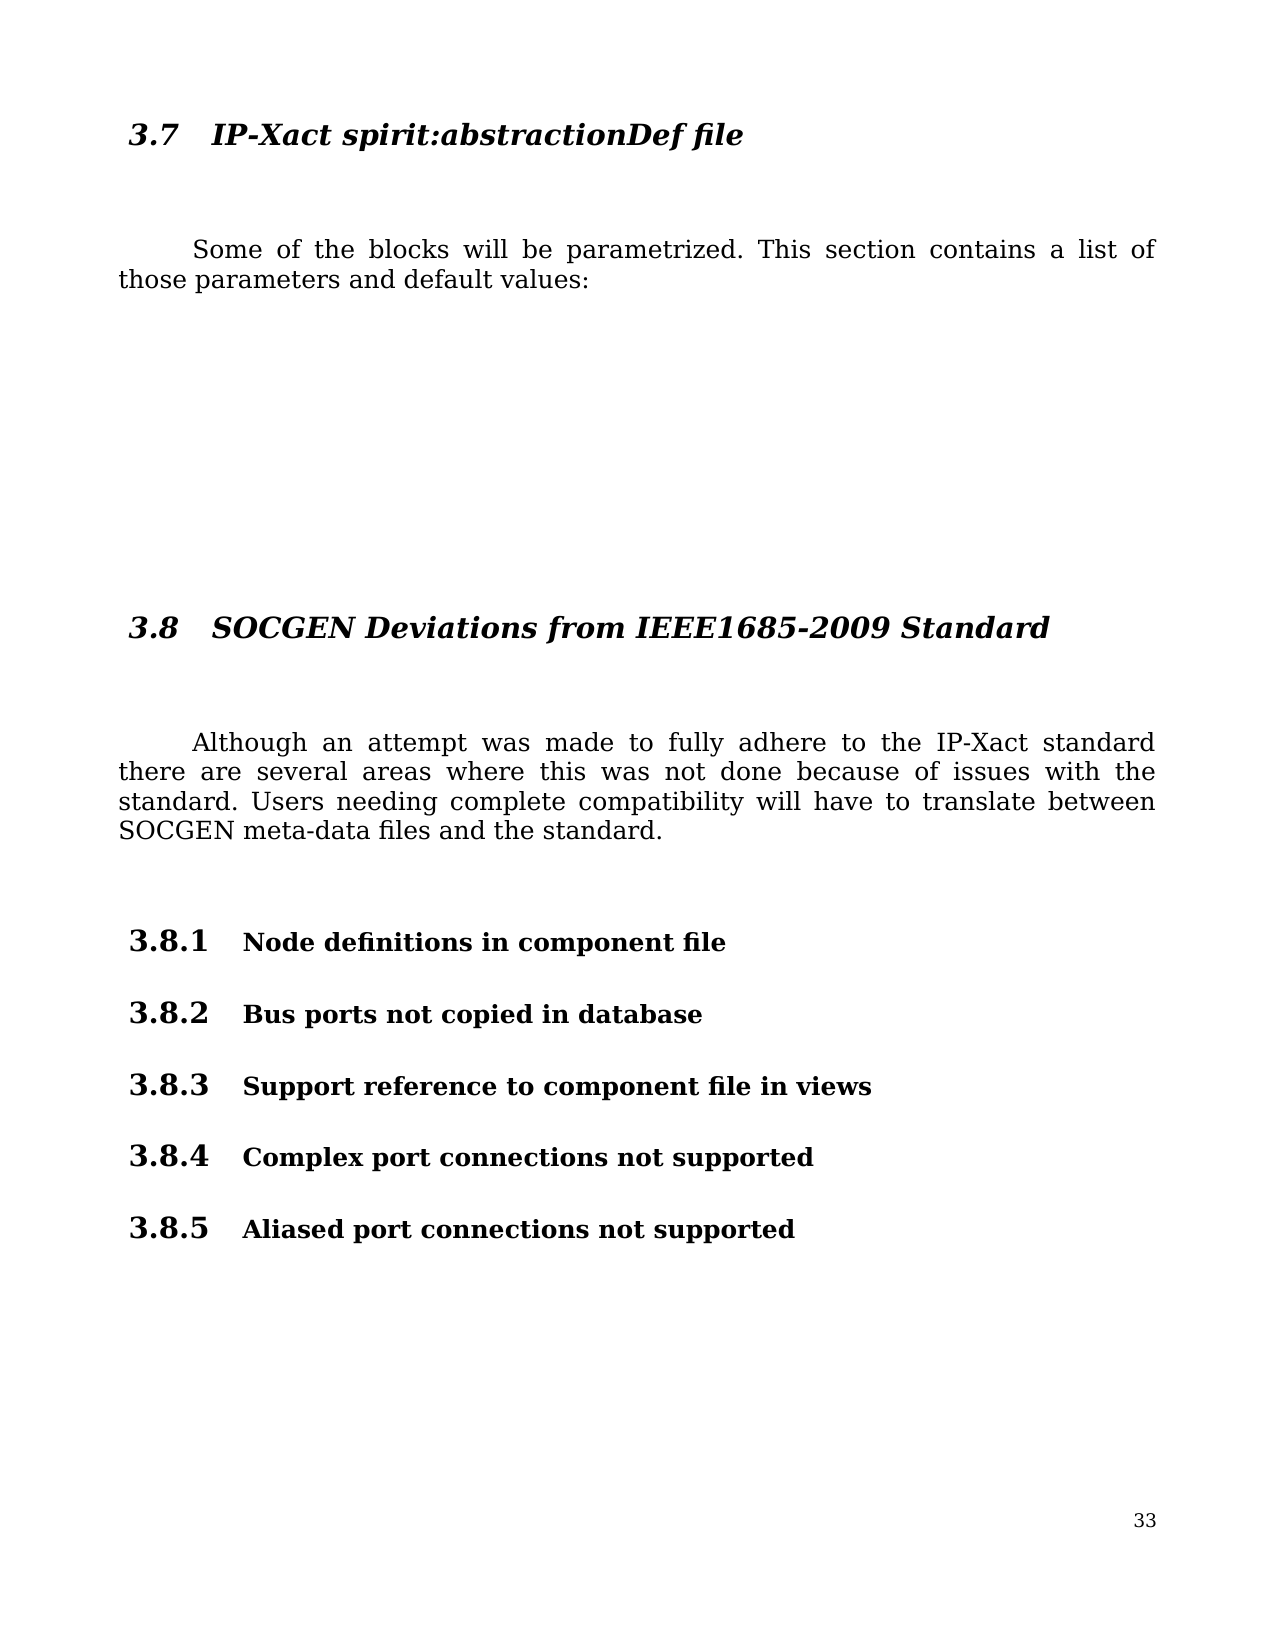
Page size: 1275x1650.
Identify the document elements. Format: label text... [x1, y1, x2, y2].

subtitle IP-Xact spirit:abstractionDef file [118, 118, 1157, 152]
subtitle Complex port connections not supported [118, 1139, 1157, 1174]
subtitle Aliased port connections not supported [118, 1211, 1157, 1246]
subtitle SOCGEN Deviations from IEEE1685-2009 Standard [118, 611, 1157, 645]
subtitle Node definitions in component file [118, 924, 1157, 958]
text Although an attempt was made to fully adhere to the IP-Xact standard there are several areas where this was not done because of issues with the standard. Users needing complete compatibility will have to translate between SOCGEN meta-data files and the standard. [118, 728, 1157, 845]
subtitle Bus ports not copied in database [118, 996, 1157, 1030]
text Some of the blocks will be parametrized. This section contains a list of those parameters and default values: [118, 236, 1157, 294]
subtitle Support reference to component file in views [118, 1068, 1157, 1102]
